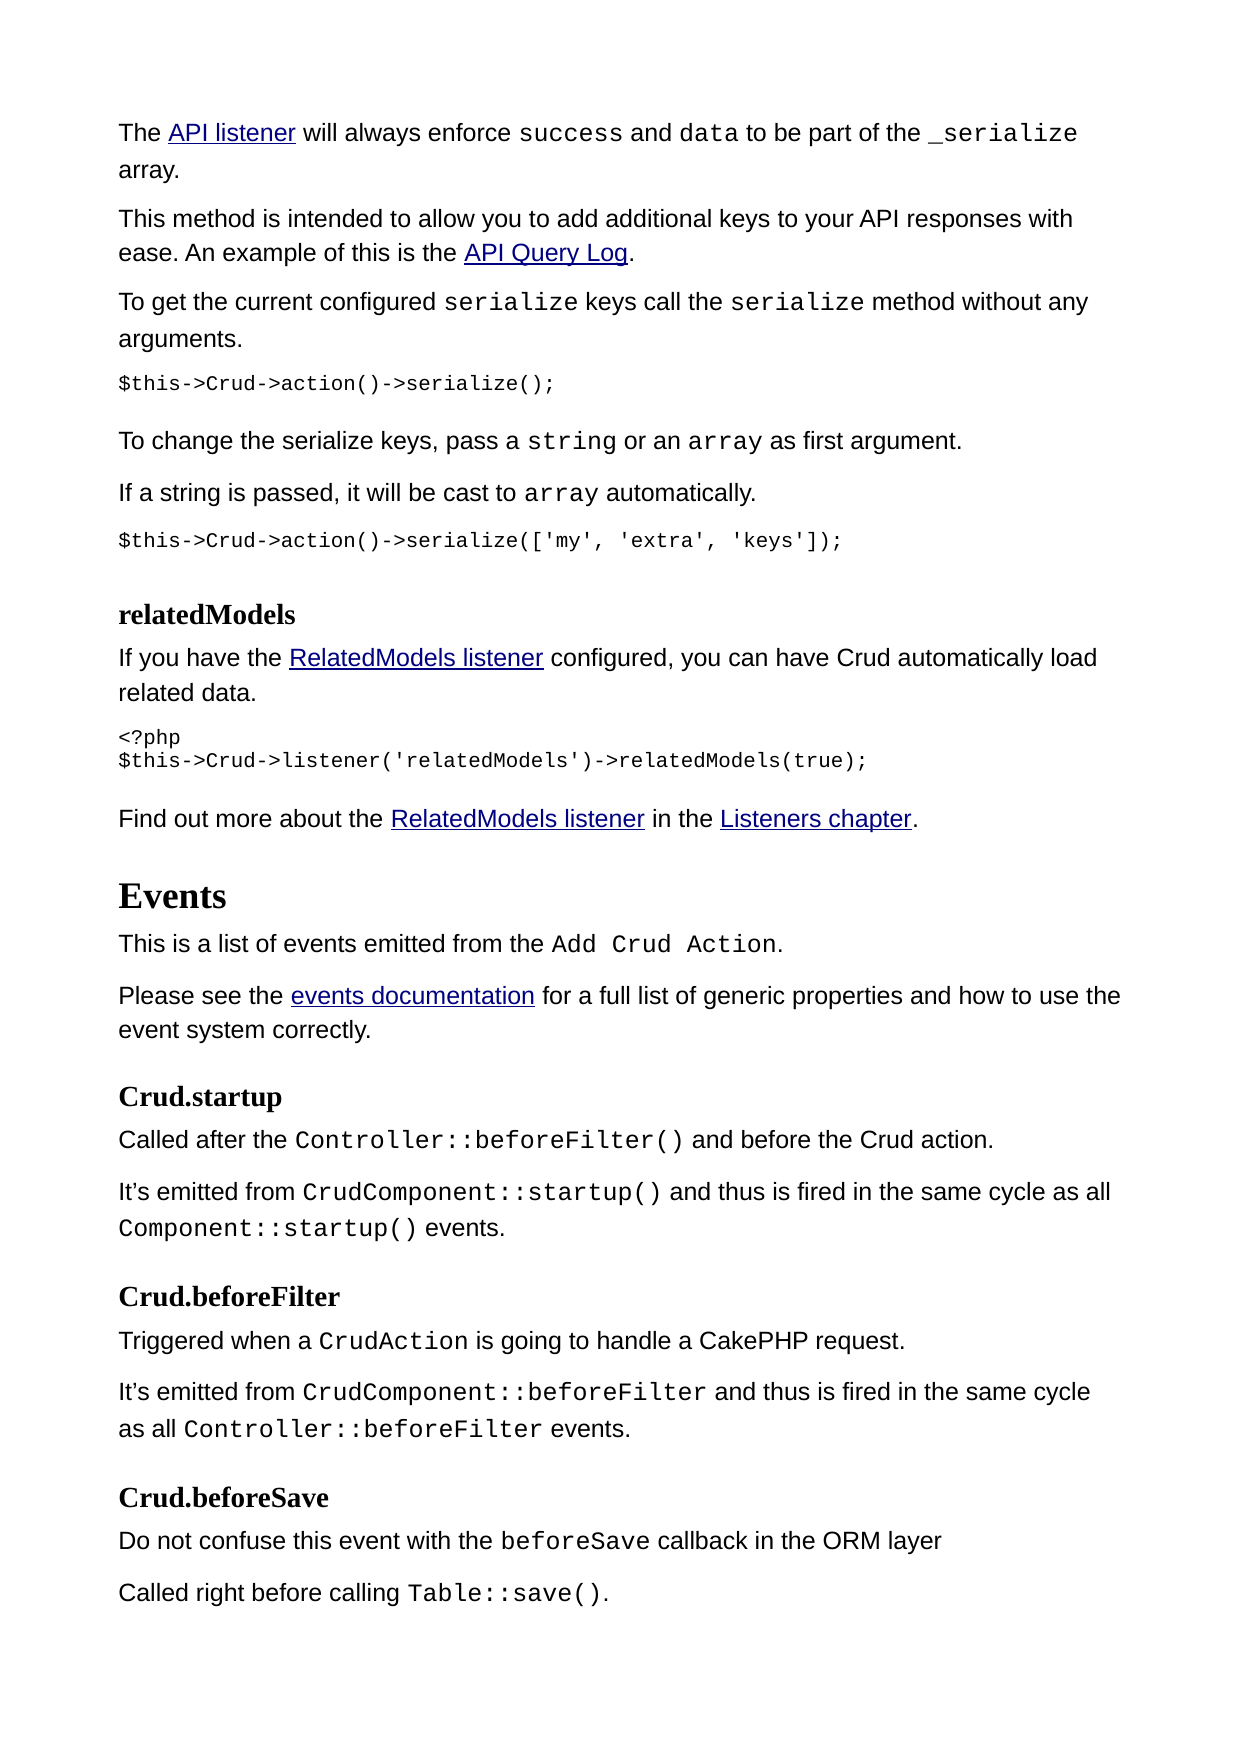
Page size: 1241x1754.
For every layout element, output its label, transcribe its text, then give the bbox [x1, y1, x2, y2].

text It’s emitted from CrudComponent::startup() and thus is fired in the same cycle as all Component::startup() events. [118, 1177, 1122, 1244]
text Called after the Controller::beforeFilter() and before the Crud action. [118, 1125, 1122, 1156]
text The API listener will always enforce success and data to be part of the _serialize array. [118, 118, 1122, 183]
subtitle relatedModels [118, 597, 1122, 631]
text <?php [118, 727, 1122, 751]
text To change the serialize keys, pass a string or an array as first argument. [118, 426, 1122, 457]
text This method is intended to allow you to add additional keys to your API responses with ease. An example of this is the API Query Log. [118, 204, 1122, 267]
text Called right before calling Table::save(). [118, 1578, 1122, 1609]
text $this->Crud->action()->serialize(['my', 'extra', 'keys']); [118, 529, 1122, 553]
text $this->Crud->action()->serialize(); [118, 373, 1122, 397]
text Triggered when a CrudAction is going to handle a CakePHP request. [118, 1326, 1122, 1357]
text This is a list of events emitted from the Add Crud Action. [118, 929, 1122, 960]
subtitle Crud.beforeSave [118, 1480, 1122, 1514]
subtitle Crud.beforeFilter [118, 1279, 1122, 1313]
text It’s emitted from CrudComponent::beforeFilter and thus is fired in the same cycle as all Controller::beforeFilter events. [118, 1377, 1122, 1445]
text $this->Crud->listener('relatedModels')->relatedModels(true); [118, 751, 1122, 774]
text Do not confuse this event with the beforeSave callback in the ORM layer [118, 1526, 1122, 1557]
subtitle Events [118, 873, 1122, 917]
text To get the current configured serialize keys call the serialize method without any arguments. [118, 287, 1122, 353]
text Find out more about the RelatedModels listener in the Listeners chapter. [118, 804, 1122, 832]
subtitle Crud.startup [118, 1079, 1122, 1112]
text If a string is passed, it will be cast to array automatically. [118, 478, 1122, 509]
text Please see the events documentation for a full list of generic properties and how to use the event system correctly. [118, 981, 1122, 1044]
text If you have the RelatedModels listener configured, you can have Crud automatically load related data. [118, 643, 1122, 707]
